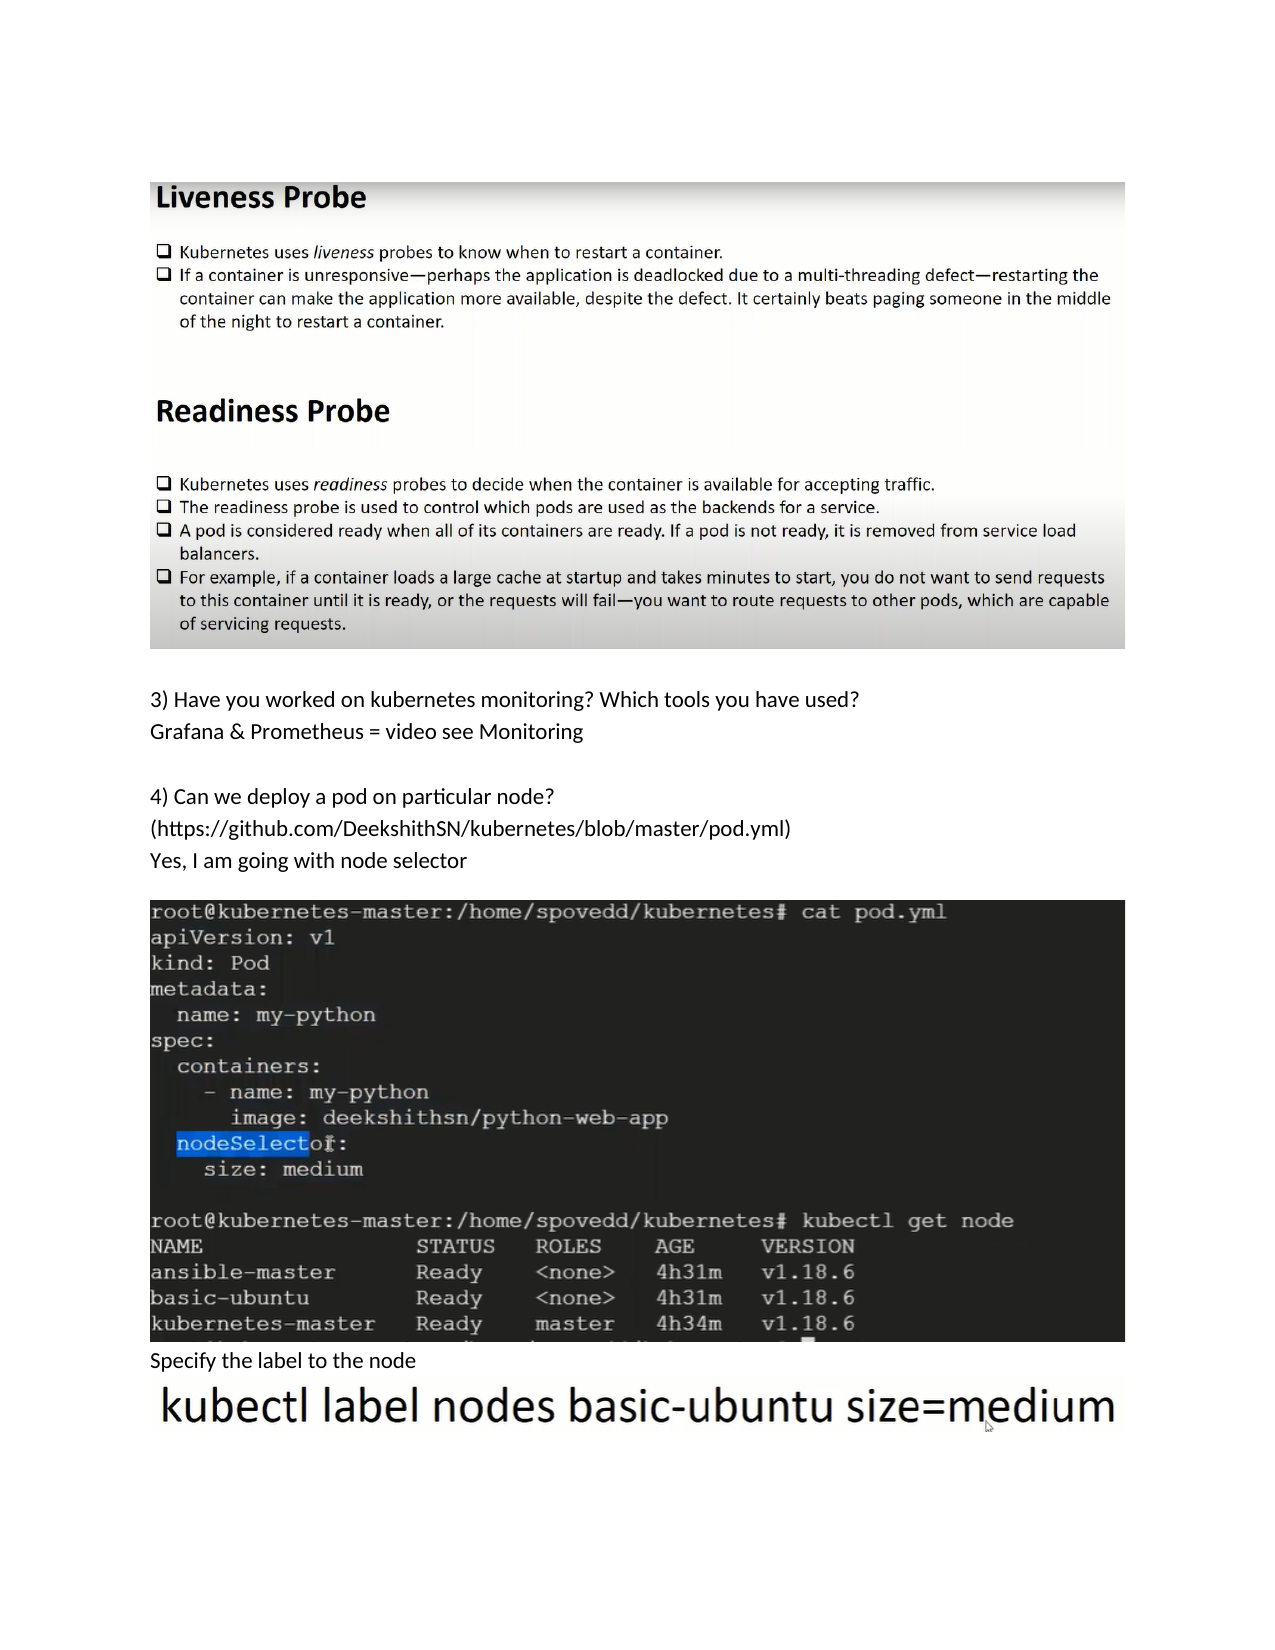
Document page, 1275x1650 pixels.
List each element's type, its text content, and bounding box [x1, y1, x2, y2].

text Yes, I am going with node selector [150, 846, 1125, 900]
text Specify the label to the node [150, 1346, 1125, 1377]
text Grafana & Prometheus = video see Monitoring [150, 717, 1125, 746]
text 4) Can we deploy a pod on particular node? (https://github.com/DeekshithSN/kubernetes/blob/master/pod.yml) [150, 782, 1125, 842]
text 3) Have you worked on kubernetes monitoring? Which tools you have used? [150, 685, 1125, 713]
